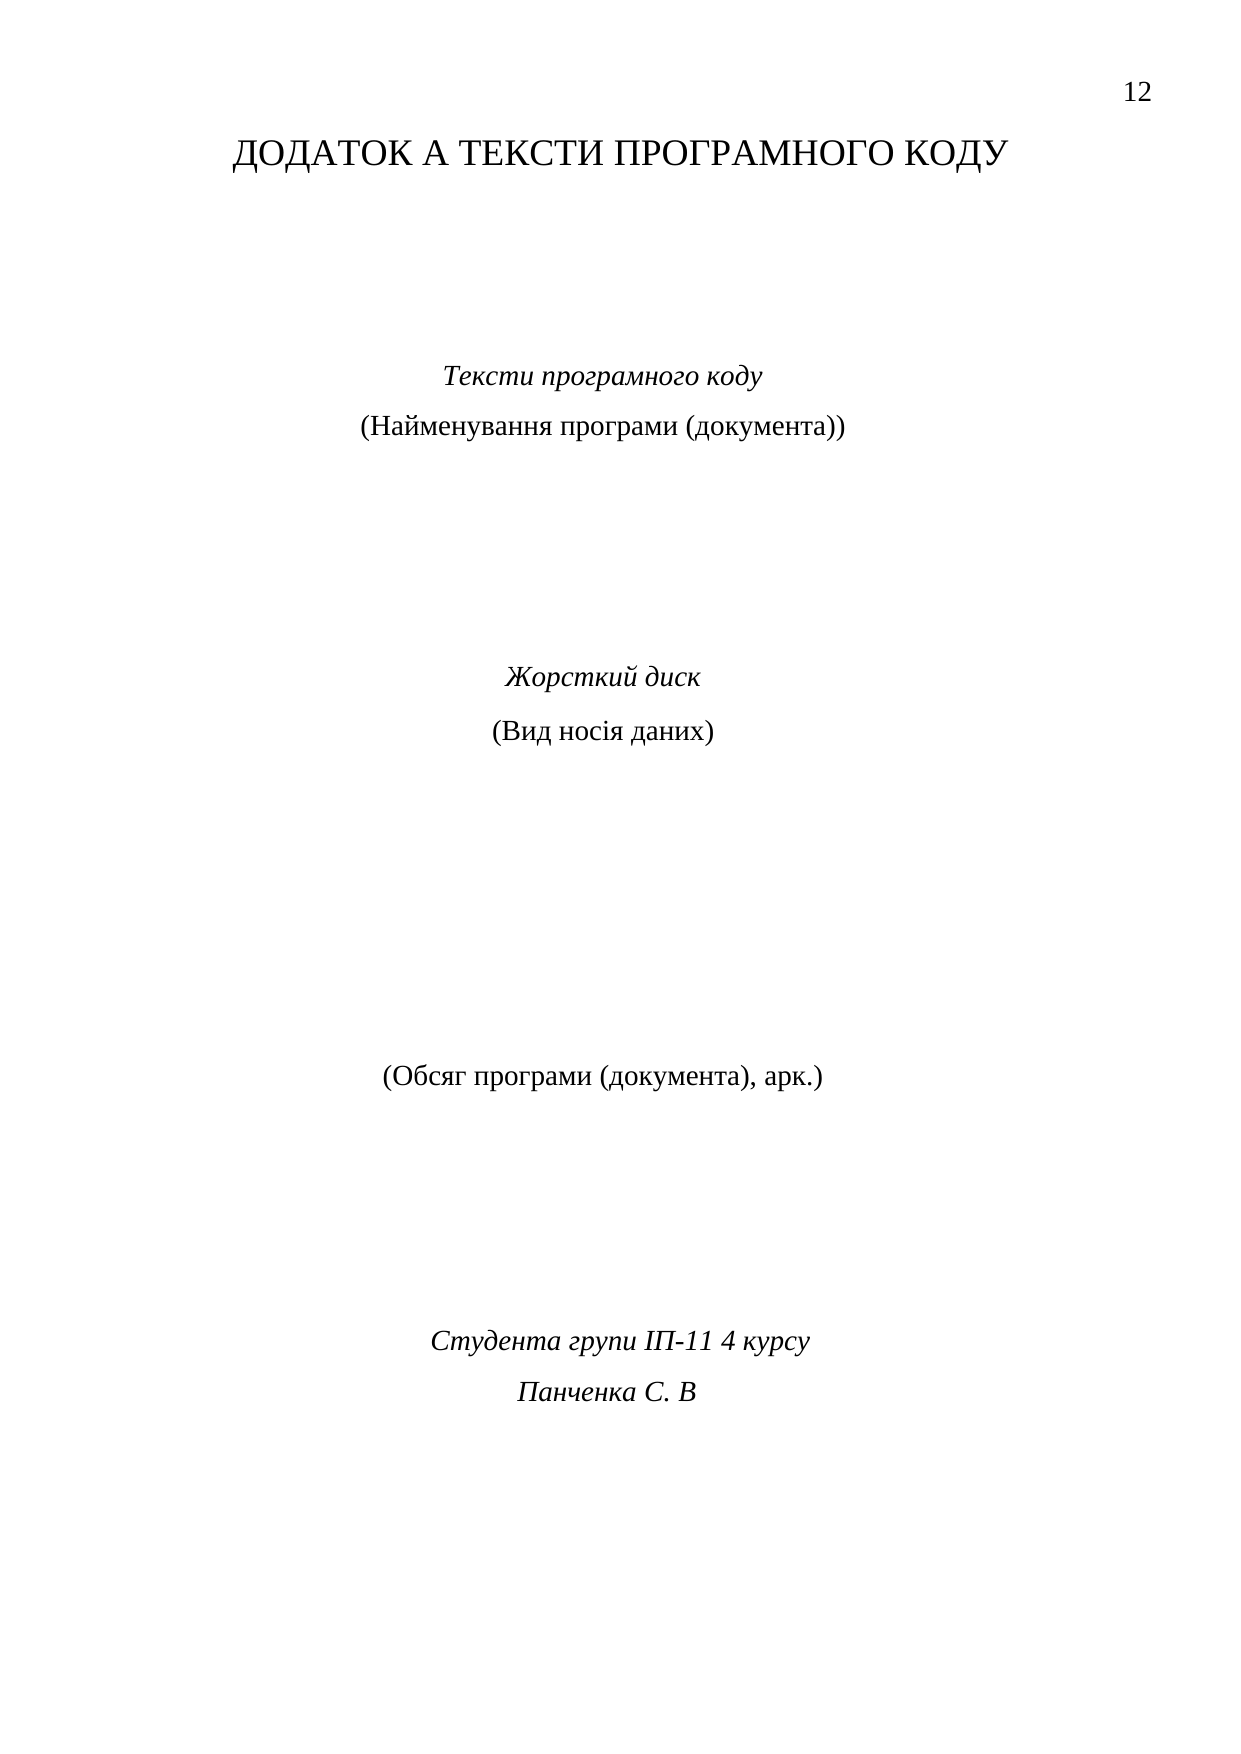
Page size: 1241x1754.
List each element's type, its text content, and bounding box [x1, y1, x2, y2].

text Тексти програмного коду [138, 358, 1067, 392]
subtitle ДОДАТОК А ТЕКСТИ ПРОГРАМНОГО КОДУ [118, 130, 1122, 173]
text Студента групи ІП-11 4 курсу [118, 1323, 1122, 1357]
text Жорсткий диск [138, 659, 1067, 693]
text Панченка С. В [450, 1374, 756, 1407]
text (Обсяг програми (документа), арк.) [138, 1058, 1067, 1091]
text (Вид носія даних) [139, 713, 1067, 747]
text (Найменування програми (документа)) [138, 409, 1067, 442]
